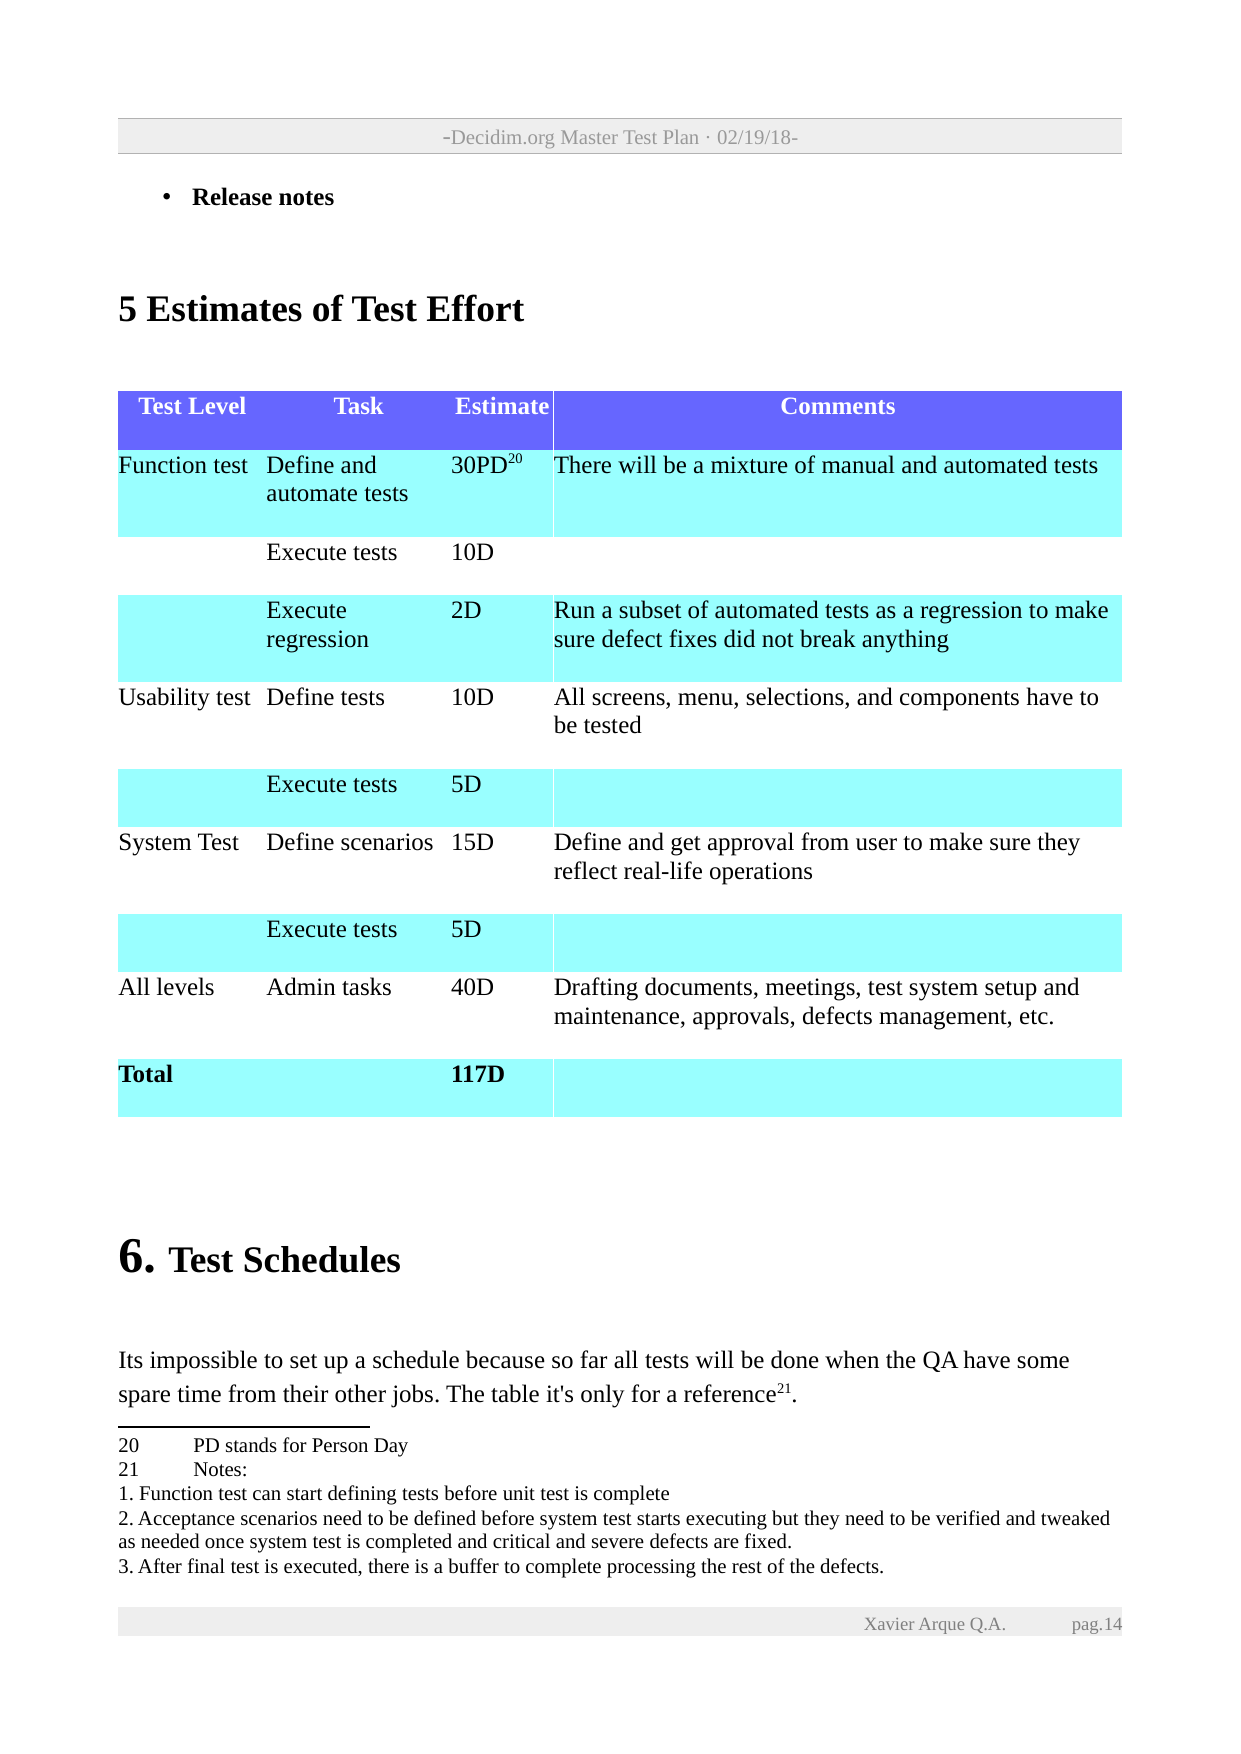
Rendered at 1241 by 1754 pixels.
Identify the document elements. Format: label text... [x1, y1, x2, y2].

table_cell 40D [451, 972, 553, 1059]
table_cell [554, 1059, 1122, 1117]
table_cell 30PD [451, 450, 553, 537]
table_cell Admin tasks [266, 972, 451, 1059]
table_cell Define and automate tests [266, 450, 451, 537]
text Notes: [118, 1457, 1122, 1481]
table_header Test Level [118, 391, 266, 450]
table_cell 117D [451, 1059, 553, 1117]
table_cell System Test [118, 827, 266, 914]
text 3. After final test is executed, there is a buffer to complete processing the rest of the defects. [118, 1553, 1122, 1578]
table_cell [554, 914, 1122, 972]
table_cell Execute regression [266, 595, 451, 682]
table_cell 10D [451, 537, 553, 595]
table_header Estimate [451, 391, 553, 450]
subtitle 5 Estimates of Test Effort [118, 287, 1122, 330]
table_cell [118, 595, 266, 682]
table_cell Drafting documents, meetings, test system setup and maintenance, approvals, defects management, etc. [554, 972, 1122, 1059]
subtitle 6. Test Schedules [118, 1226, 1122, 1283]
text Its impossible to set up a schedule because so far all tests will be done when the QA have some spare time from their other jobs. The table it's only for a reference. [118, 1345, 1122, 1408]
table_cell Define and get approval from user to make sure they reflect real-life operations [554, 827, 1122, 914]
table_cell There will be a mixture of manual and automated tests [554, 450, 1122, 537]
table_header Comments [554, 391, 1122, 450]
table_cell [266, 1059, 451, 1117]
table_cell 10D [451, 682, 553, 769]
table_cell [554, 537, 1122, 595]
table_cell 2D [451, 595, 553, 682]
table_cell 5D [451, 914, 553, 972]
table_cell All levels [118, 972, 266, 1059]
table_header Task [266, 391, 451, 450]
table_cell All screens, menu, selections, and components have to be tested [554, 682, 1122, 769]
table_cell Execute tests [266, 914, 451, 972]
table_cell [554, 769, 1122, 827]
table_cell Usability test [118, 682, 266, 769]
table_cell 5D [451, 769, 553, 827]
table_cell Execute tests [266, 537, 451, 595]
list Release notes [162, 182, 1122, 211]
table_cell Function test [118, 450, 266, 537]
text 2. Acceptance scenarios need to be defined before system test starts executing but they need to be verified and tweaked as needed once system test is completed and critical and severe defects are fixed. [118, 1505, 1122, 1553]
table_cell Run a subset of automated tests as a regression to make sure defect fixes did not break anything [554, 595, 1122, 682]
table_cell [118, 537, 266, 595]
table_cell [118, 769, 266, 827]
table_cell Define tests [266, 682, 451, 769]
table_cell 15D [451, 827, 553, 914]
table_cell Execute tests [266, 769, 451, 827]
table_cell Define scenarios [266, 827, 451, 914]
text 1. Function test can start defining tests before unit test is complete [118, 1481, 1122, 1505]
table_cell [118, 914, 266, 972]
table_cell Total [118, 1059, 266, 1117]
